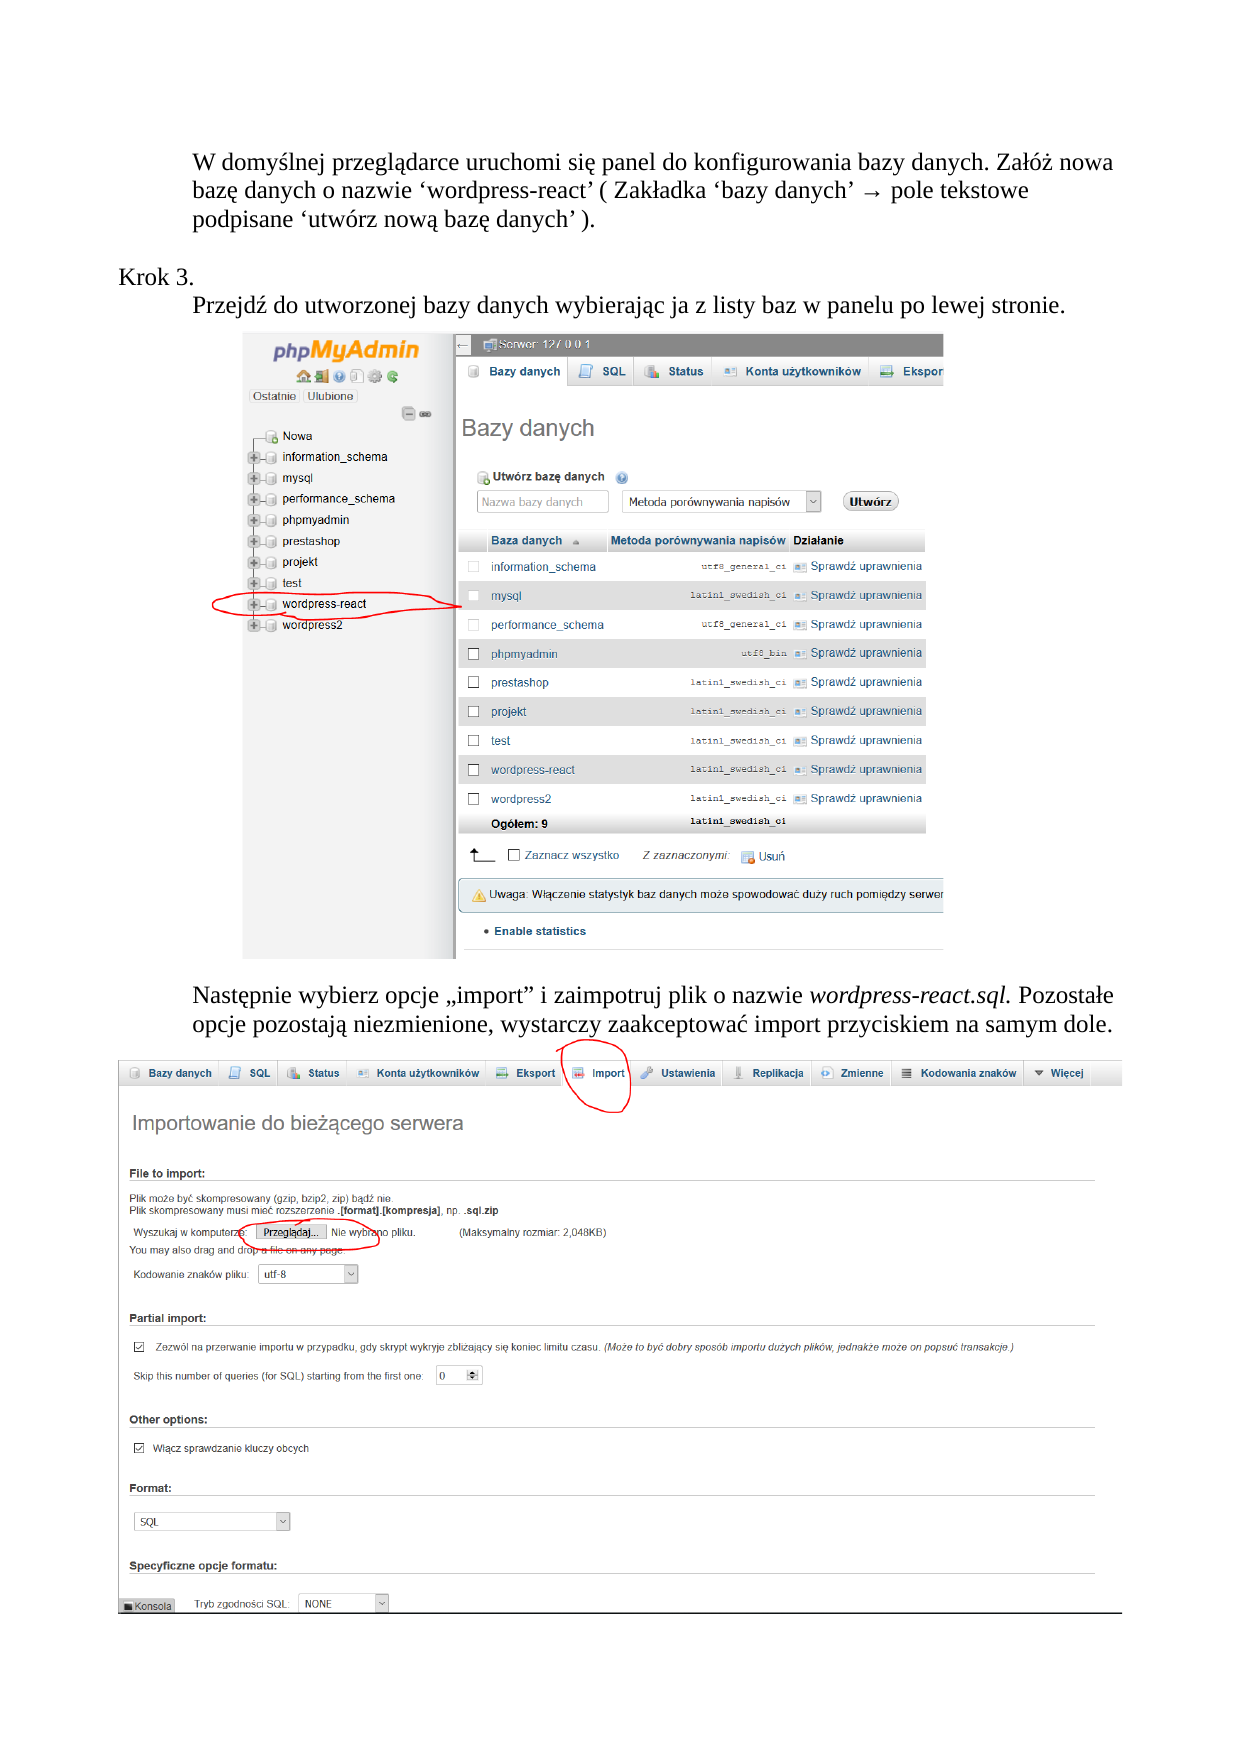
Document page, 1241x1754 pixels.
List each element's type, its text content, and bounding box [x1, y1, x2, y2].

text W domyślnej przeglądarce uruchomi się panel do konfigurowania bazy danych. Załóż nowa bazę danych o nazwie ‘wordpress-react’ ( Zakładka ‘bazy danych’ → pole tekstowe podpisane ‘utwórz nową bazę danych’ ). [118, 147, 1122, 233]
picture [211, 331, 944, 959]
picture [118, 1038, 1123, 1614]
text Przejdź do utworzonej bazy danych wybierając ja z listy baz w panelu po lewej stronie. [118, 291, 1122, 319]
text Następnie wybierz opcje „import” i zaimpotruj plik o nazwie wordpress-react.sql. Pozostałe opcje pozostają niezmienione, wystarczy zaakceptować import przyciskiem na samym dole. [118, 981, 1122, 1038]
text Krok 3. [118, 262, 1122, 291]
